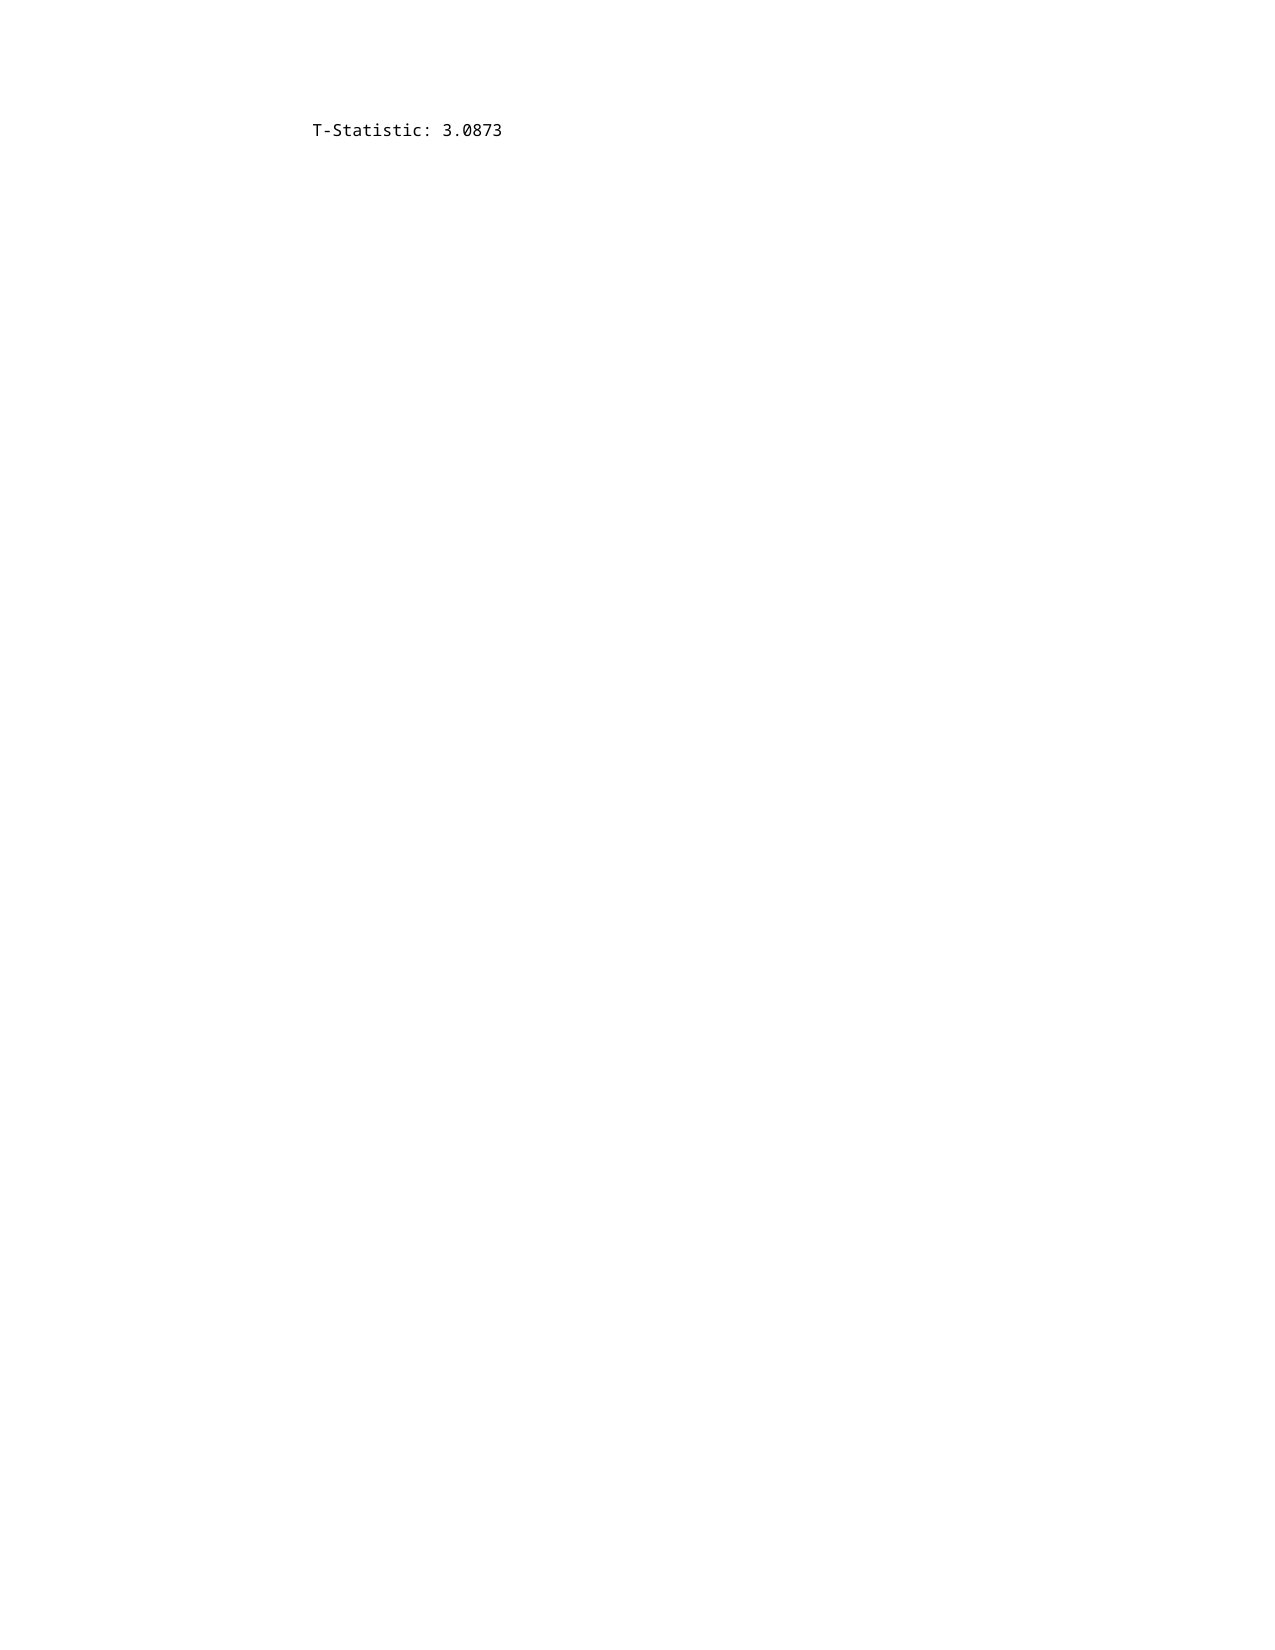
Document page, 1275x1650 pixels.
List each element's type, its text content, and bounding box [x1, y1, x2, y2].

text T-Statistic: 3.0873 [192, 118, 1157, 141]
